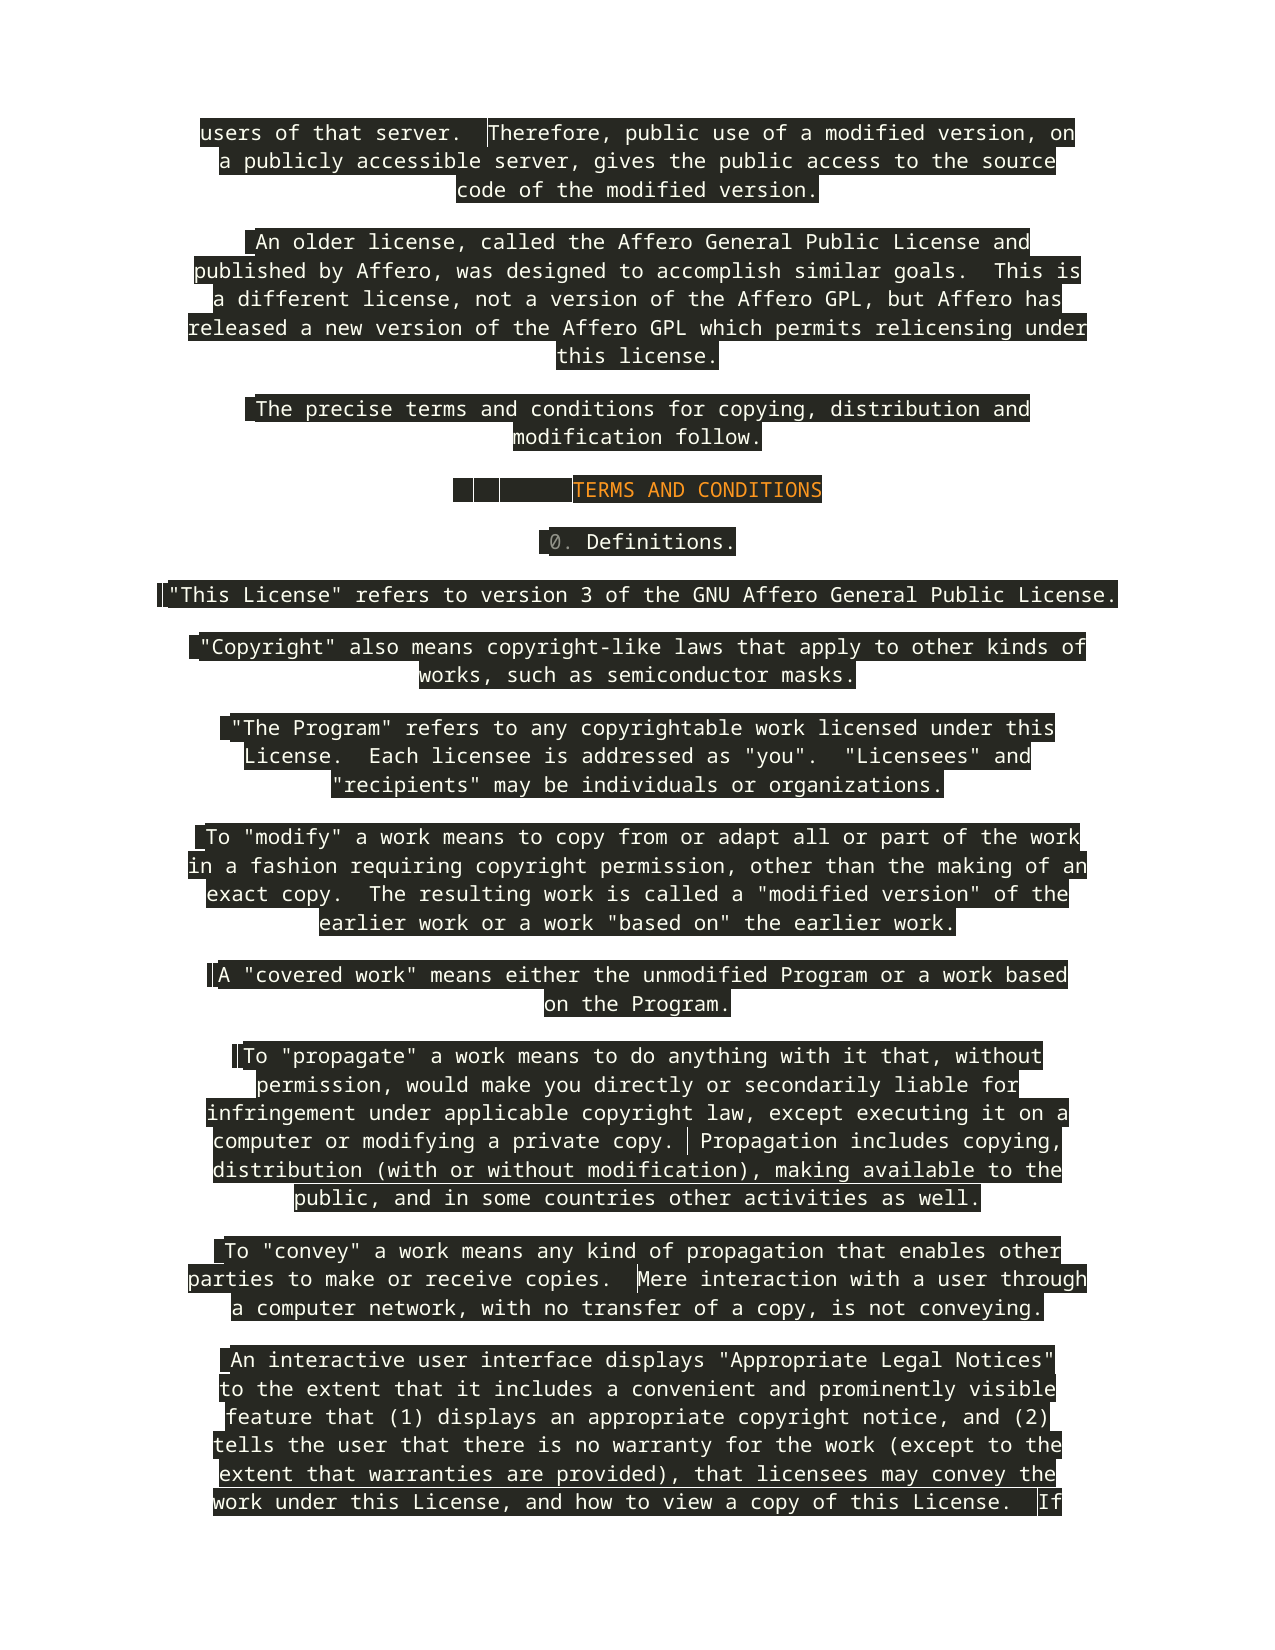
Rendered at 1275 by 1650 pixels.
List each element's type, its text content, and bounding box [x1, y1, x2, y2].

text work under this License, and how to view a copy of this License. If [118, 1487, 1157, 1516]
text published by Affero, was designed to accomplish similar goals. This is [118, 256, 1157, 284]
text a publicly accessible server, gives the public access to the source [118, 147, 1157, 175]
text To "convey" a work means any kind of propagation that enables other [118, 1236, 1157, 1264]
text An interactive user interface displays "Appropriate Legal Notices" [118, 1345, 1157, 1374]
text code of the modified version. [118, 175, 1157, 203]
text public, and in some countries other activities as well. [118, 1183, 1157, 1212]
text in a fashion requiring copyright permission, other than the making of an [118, 851, 1157, 879]
text computer or modifying a private copy. Propagation includes copying, [118, 1127, 1157, 1155]
text "The Program" refers to any copyrightable work licensed under this [118, 713, 1157, 742]
text to the extent that it includes a convenient and prominently visible [118, 1374, 1157, 1402]
text To "propagate" a work means to do anything with it that, without [118, 1041, 1157, 1070]
text A "covered work" means either the unmodified Program or a work based [118, 960, 1157, 989]
text distribution (with or without modification), making available to the [118, 1155, 1157, 1183]
text tells the user that there is no warranty for the work (except to the [118, 1431, 1157, 1459]
text works, such as semiconductor masks. [118, 661, 1157, 689]
text on the Program. [118, 989, 1157, 1017]
text "recipients" may be individuals or organizations. [118, 770, 1157, 798]
text modification follow. [118, 422, 1157, 451]
text released a new version of the Affero GPL which permits relicensing under [118, 313, 1157, 341]
text The precise terms and conditions for copying, distribution and [118, 394, 1157, 422]
text feature that (1) displays an appropriate copyright notice, and (2) [118, 1402, 1157, 1431]
text parties to make or receive copies. Mere interaction with a user through [118, 1264, 1157, 1293]
text infringement under applicable copyright law, except executing it on a [118, 1098, 1157, 1127]
text "This License" refers to version 3 of the GNU Affero General Public License. [118, 580, 1157, 608]
text exact copy. The resulting work is called a "modified version" of the [118, 879, 1157, 908]
text a computer network, with no transfer of a copy, is not conveying. [118, 1293, 1157, 1321]
text this license. [118, 341, 1157, 370]
text To "modify" a work means to copy from or adapt all or part of the work [118, 822, 1157, 851]
text TERMS AND CONDITIONS [118, 475, 1157, 503]
text extent that warranties are provided), that licensees may convey the [118, 1459, 1157, 1487]
text permission, would make you directly or secondarily liable for [118, 1070, 1157, 1098]
text users of that server. Therefore, public use of a modified version, on [118, 118, 1157, 147]
text An older license, called the Affero General Public License and [118, 227, 1157, 256]
text a different license, not a version of the Affero GPL, but Affero has [118, 284, 1157, 313]
text 0. Definitions. [118, 527, 1157, 556]
text "Copyright" also means copyright-like laws that apply to other kinds of [118, 632, 1157, 661]
text License. Each licensee is addressed as "you". "Licensees" and [118, 742, 1157, 770]
text earlier work or a work "based on" the earlier work. [118, 908, 1157, 936]
